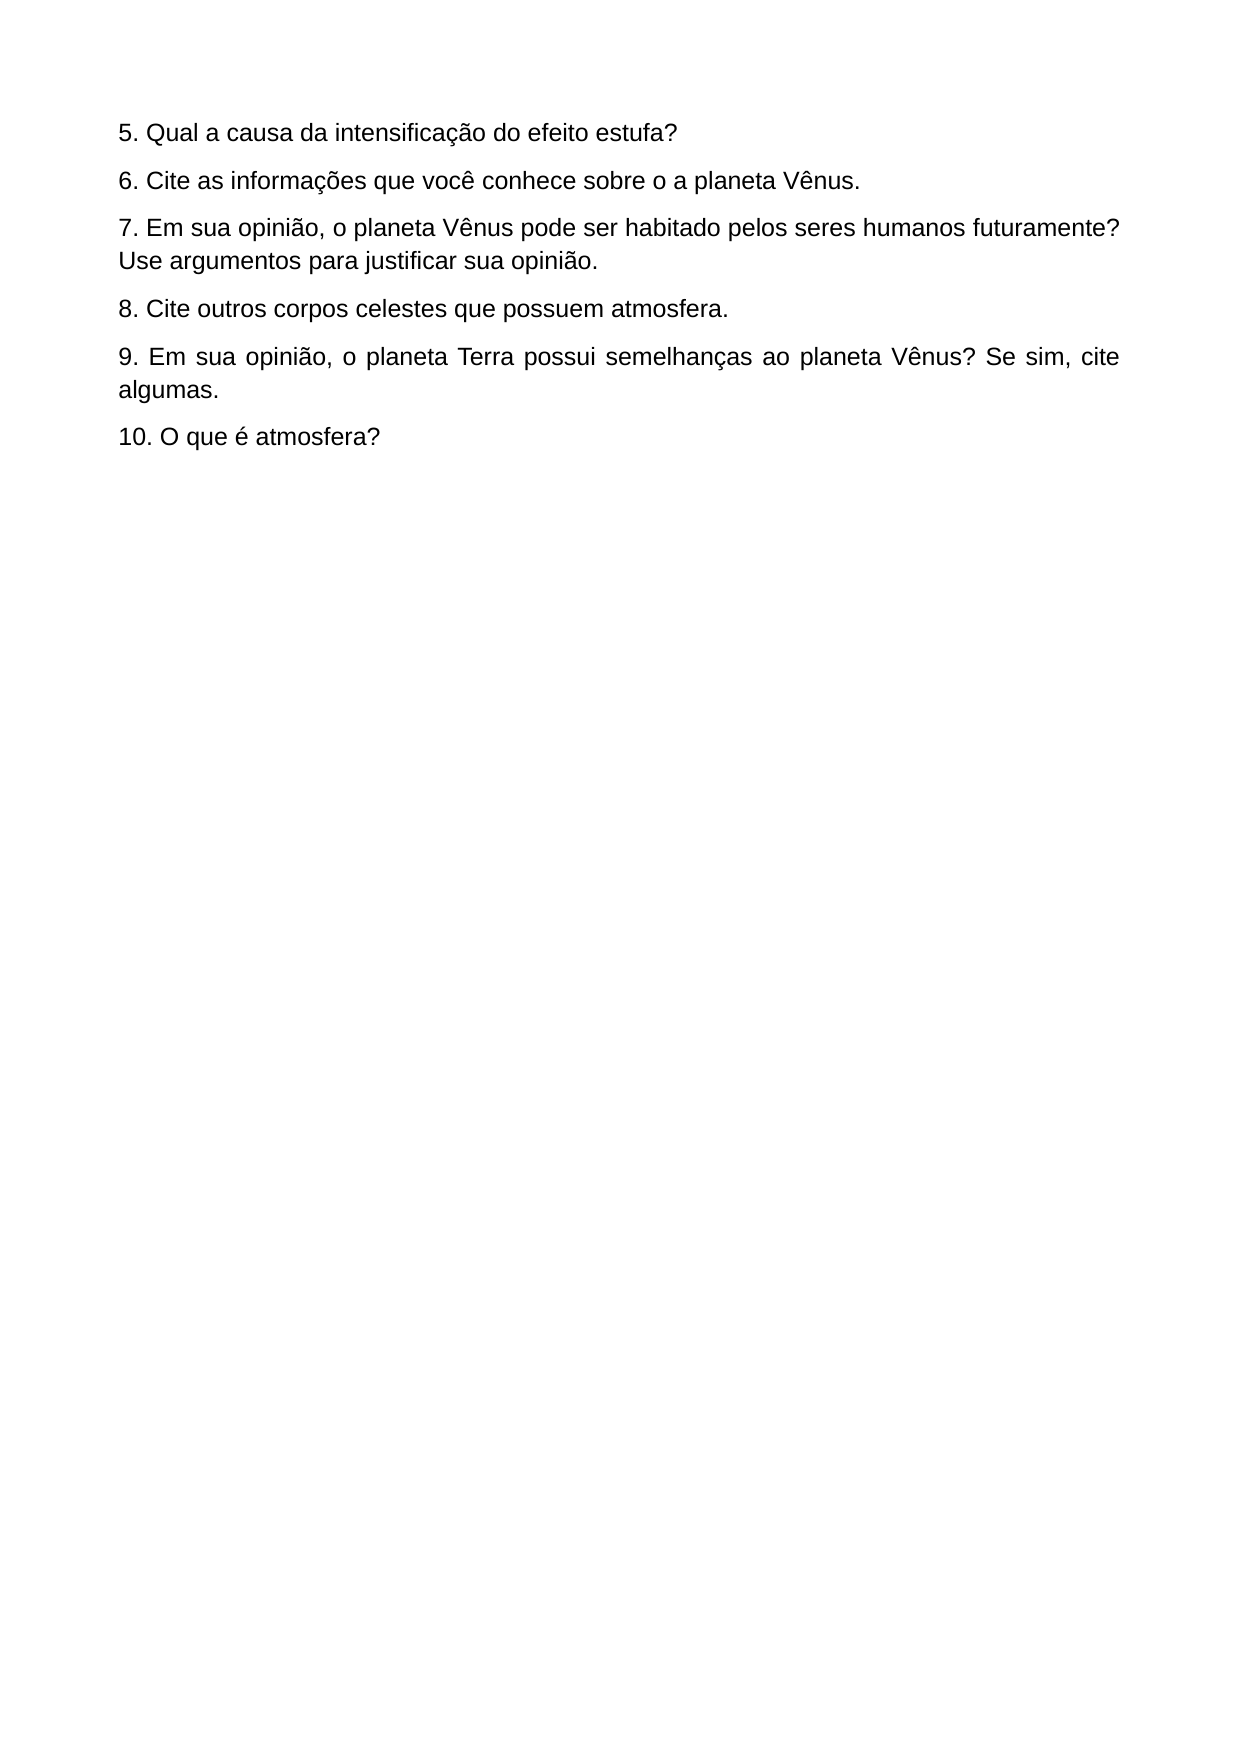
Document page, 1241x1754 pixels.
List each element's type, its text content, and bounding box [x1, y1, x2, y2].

text 10. O que é atmosfera? [118, 422, 1122, 451]
text 9. Em sua opinião, o planeta Terra possui semelhanças ao planeta Vênus? Se sim, cite algumas. [118, 342, 1122, 403]
text 8. Cite outros corpos celestes que possuem atmosfera. [118, 294, 1122, 323]
text 6. Cite as informações que você conhece sobre o a planeta Vênus. [118, 166, 1122, 194]
text 7. Em sua opinião, o planeta Vênus pode ser habitado pelos seres humanos futuramente? Use argumentos para justificar sua opinião. [118, 213, 1122, 275]
text 5. Qual a causa da intensificação do efeito estufa? [118, 118, 1122, 147]
